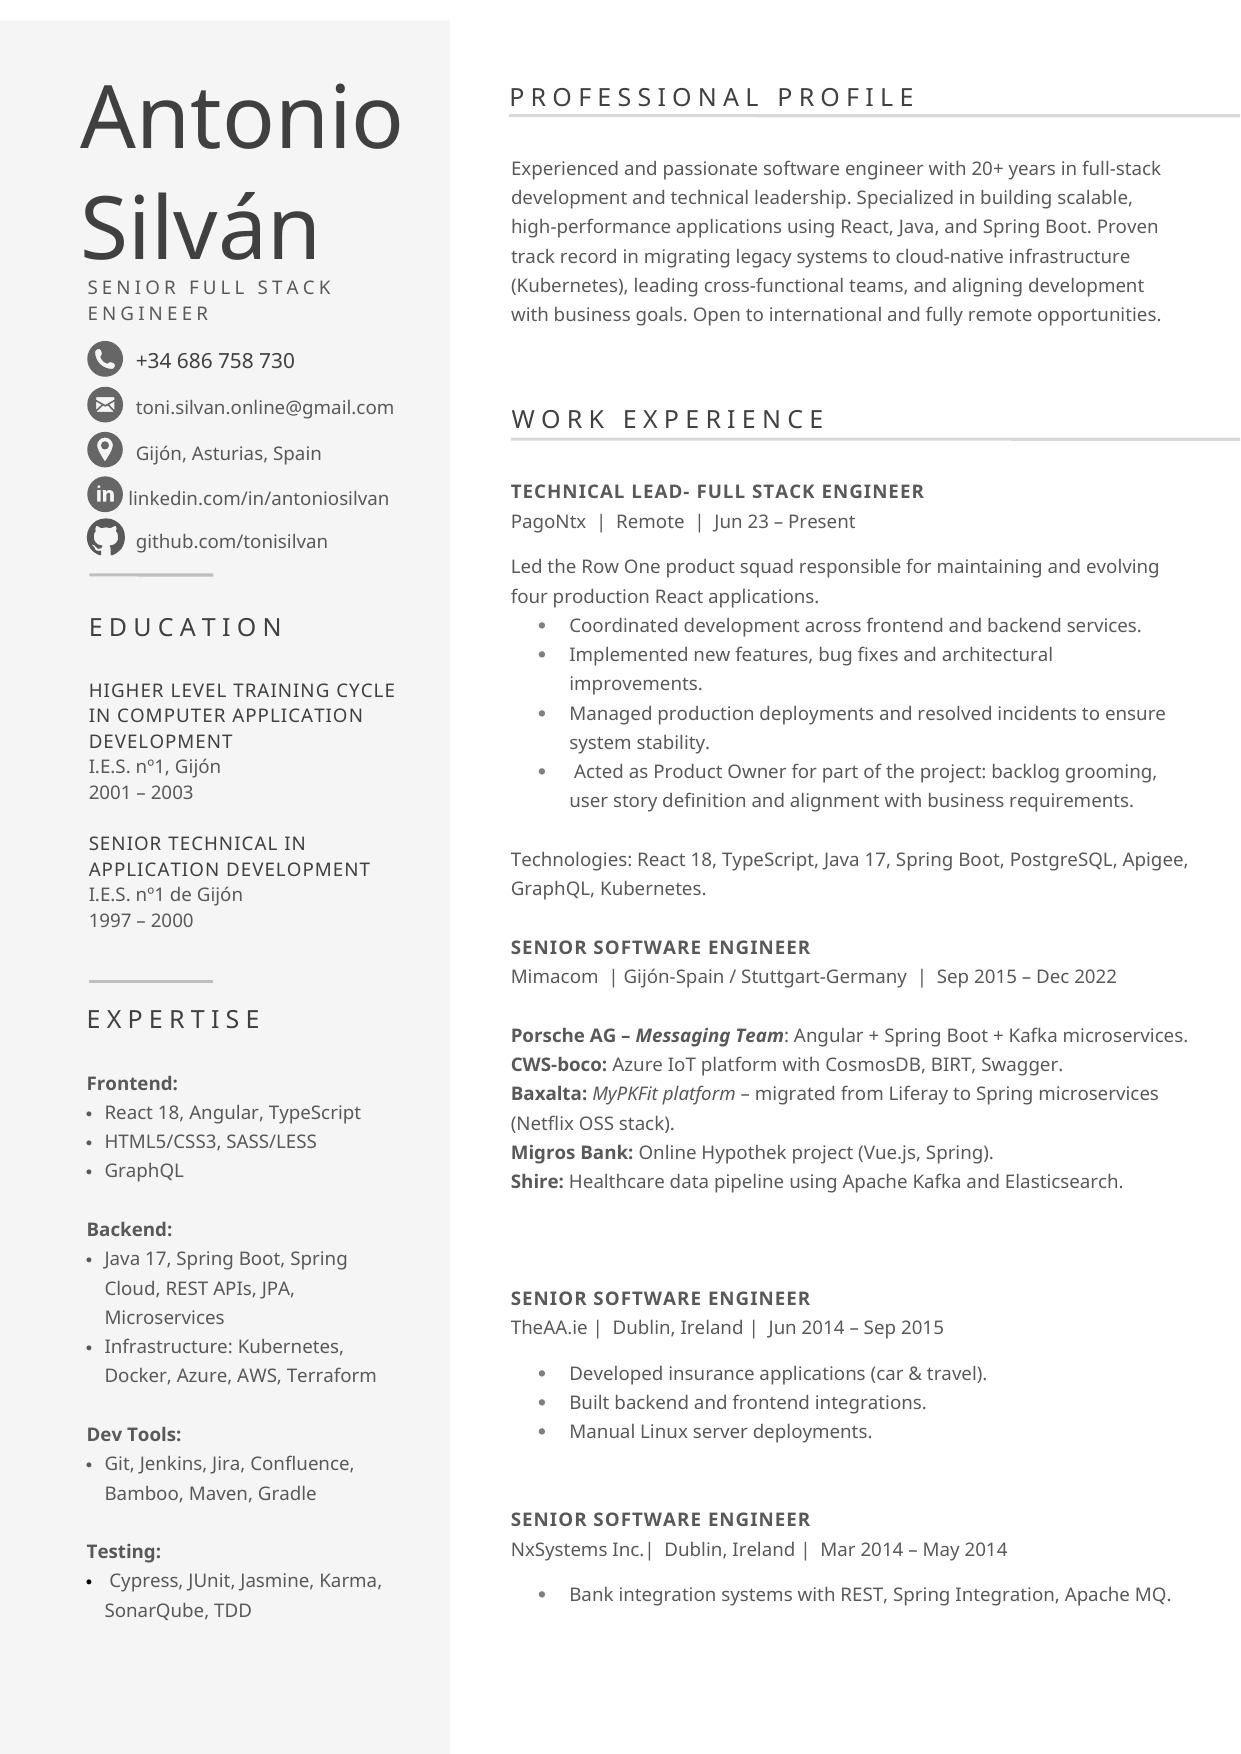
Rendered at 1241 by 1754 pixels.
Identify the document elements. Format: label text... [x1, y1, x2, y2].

list Cypress, JUnit, Jasmine, Karma, SonarQube, TDD [86, 1568, 386, 1622]
list Coordinated development across frontend and backend services. [539, 612, 1190, 638]
list Manual Linux server deployments. [539, 1419, 1190, 1444]
text NxSystems Inc.| Dublin, Ireland | Mar 2014 – May 2014 [511, 1536, 1190, 1561]
text Migros Bank: Online Hypothek project (Vue.js, Spring). [511, 1139, 1190, 1164]
text Senior Technical in Application Development I.E.S. nº1 de Gijón [88, 830, 408, 907]
text CWS-boco: Azure IoT platform with CosmosDB, BIRT, Swagger. [511, 1051, 1190, 1077]
text education [88, 609, 416, 643]
list GraphQL [86, 1158, 386, 1183]
text Led the Row One product squad responsible for maintaining and evolving four production React applications. [511, 554, 1190, 608]
text Technical lead- full stack engineer [511, 479, 1190, 504]
text toni.silvan.online@gmail.com [136, 394, 430, 420]
text Experienced and passionate software engineer with 20+ years in full-stack development and technical leadership. Specialized in building scalable, high-performance applications using React, Java, and Spring Boot. Proven track record in migrating legacy systems to cloud-native infrastructure (Kubernetes), leading cross-functional teams, and aligning development with business goals. Open to international and fully remote opportunities. [511, 155, 1174, 327]
list Git, Jenkins, Jira, Confluence, Bamboo, Maven, Gradle [86, 1451, 386, 1505]
list Bank integration systems with REST, Spring Integration, Apache MQ. [539, 1581, 1190, 1607]
text +34 686 758 730 [136, 346, 430, 374]
list system stability. [569, 729, 1190, 755]
text professional profile [509, 79, 1037, 111]
text PagoNtx | Remote | Jun 23 – Present [511, 508, 1190, 534]
text Dev Tools: [86, 1421, 386, 1447]
text expertise [86, 1002, 393, 1036]
text work experience [511, 402, 1011, 430]
text Backend: [86, 1216, 386, 1242]
text Technologies: React 18, TypeScript, Java 17, Spring Boot, PostgreSQL, Apigee, GraphQL, Kubernetes. [511, 846, 1190, 901]
text Antonio [81, 54, 436, 174]
text linkedin.com/in/antoniosilvan [128, 485, 430, 511]
list Java 17, Spring Boot, Spring Cloud, REST APIs, JPA, Microservices [86, 1246, 386, 1330]
list Acted as Product Owner for part of the project: backlog grooming, user story definition and alignment with business requirements. [539, 758, 1190, 813]
text Testing: [86, 1538, 386, 1564]
text Gijón, Asturias, Spain [136, 440, 430, 465]
list Infrastructure: Kubernetes, Docker, Azure, AWS, Terraform [86, 1333, 386, 1388]
text SENIOR FULL STACK ENGINEER [87, 274, 431, 326]
list React 18, Angular, TypeScript [86, 1099, 386, 1125]
list HTML5/CSS3, SASS/LESS [86, 1128, 386, 1154]
text Senior Software engineer [511, 1507, 1190, 1532]
list Implemented new features, bug fixes and architectural improvements. [539, 641, 1190, 696]
text github.com/tonisilvan [136, 528, 430, 553]
text SEnior software engineer [511, 934, 1190, 960]
text Frontend: [86, 1070, 386, 1096]
text Porsche AG – Messaging Team: Angular + Spring Boot + Kafka microservices. [511, 1022, 1190, 1047]
text Shire: Healthcare data pipeline using Apache Kafka and Elasticsearch. [511, 1168, 1190, 1194]
list Built backend and frontend integrations. [539, 1389, 1190, 1415]
text Mimacom | Gijón-Spain / Stuttgart-Germany | Sep 2015 – Dec 2022 [511, 963, 1190, 989]
text 2001 – 2003 [88, 779, 416, 805]
text TheAA.ie | Dublin, Ireland | Jun 2014 – Sep 2015 [511, 1315, 1190, 1340]
text Silván [81, 174, 436, 262]
text Higher Level Training Cycle in Computer Application Development I.E.S. nº1, Gijón [88, 677, 408, 779]
text 1997 – 2000 [88, 907, 408, 932]
list Managed production deployments and resolved incidents to ensure [539, 700, 1190, 726]
text Senior Software engineer [511, 1285, 1190, 1311]
list Developed insurance applications (car & travel). [539, 1360, 1190, 1386]
text Baxalta: MyPKFit platform – migrated from Liferay to Spring microservices (Netflix OSS stack). [511, 1081, 1190, 1135]
